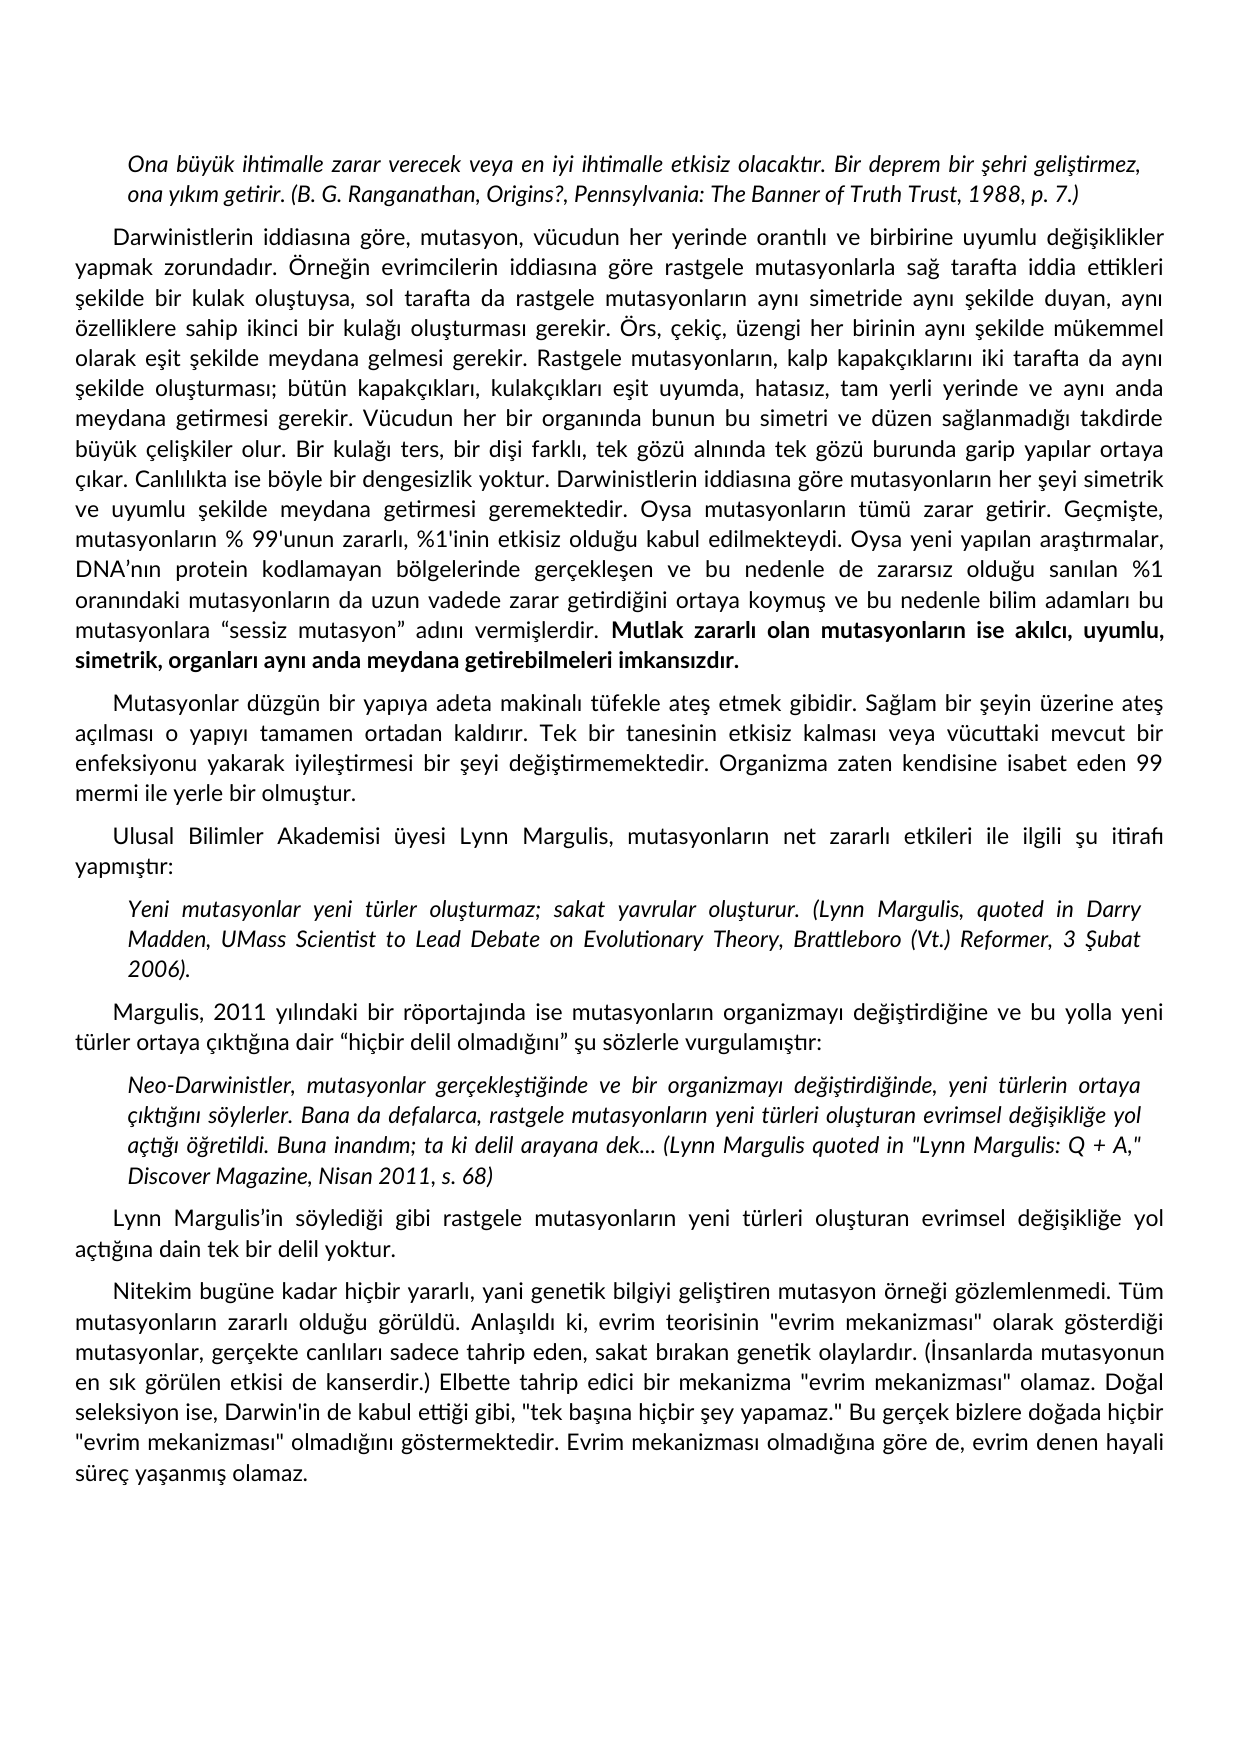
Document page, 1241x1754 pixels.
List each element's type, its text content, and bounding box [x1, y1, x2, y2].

text Darwinistlerin iddiasına göre, mutasyon, vücudun her yerinde orantılı ve birbirine uyumlu değişiklikler yapmak zorundadır. Örneğin evrimcilerin iddiasına göre rastgele mutasyonlarla sağ tarafta iddia ettikleri şekilde bir kulak oluştuysa, sol tarafta da rastgele mutasyonların aynı simetride aynı şekilde duyan, aynı özelliklere sahip ikinci bir kulağı oluşturması gerekir. Örs, çekiç, üzengi her birinin aynı şekilde mükemmel olarak eşit şekilde meydana gelmesi gerekir. Rastgele mutasyonların, kalp kapakçıklarını iki tarafta da aynı şekilde oluşturması; bütün kapakçıkları, kulakçıkları eşit uyumda, hatasız, tam yerli yerinde ve aynı anda meydana getirmesi gerekir. Vücudun her bir organında bunun bu simetri ve düzen sağlanmadığı takdirde büyük çelişkiler olur. Bir kulağı ters, bir dişi farklı, tek gözü alnında tek gözü burunda garip yapılar ortaya çıkar. Canlılıkta ise böyle bir dengesizlik yoktur. Darwinistlerin iddiasına göre mutasyonların her şeyi simetrik ve uyumlu şekilde meydana getirmesi geremektedir. Oysa mutasyonların tümü zarar getirir. Geçmişte, mutasyonların % 99'unun zararlı, %1'inin etkisiz olduğu kabul edilmekteydi. Oysa yeni yapılan araştırmalar, DNA’nın protein kodlamayan bölgelerinde gerçekleşen ve bu nedenle de zararsız olduğu sanılan %1 oranındaki mutasyonların da uzun vadede zarar getirdiğini ortaya koymuş ve bu nedenle bilim adamları bu mutasyonlara “sessiz mutasyon” adını vermişlerdir. Mutlak zararlı olan mutasyonların ise akılcı, uyumlu, simetrik, organları aynı anda meydana getirebilmeleri imkansızdır. [75, 223, 1165, 673]
text Margulis, 2011 yılındaki bir röportajında ise mutasyonların organizmayı değiştirdiğine ve bu yolla yeni türler ortaya çıktığına dair “hiçbir delil olmadığını” şu sözlerle vurgulamıştır: [75, 998, 1165, 1056]
text Neo-Darwinistler, mutasyonlar gerçekleştiğinde ve bir organizmayı değiştirdiğinde, yeni türlerin ortaya çıktığını söylerler. Bana da defalarca, rastgele mutasyonların yeni türleri oluşturan evrimsel değişikliğe yol açtığı öğretildi. Buna inandım; ta ki delil arayana dek... (Lynn Margulis quoted in "Lynn Margulis: Q + A," Discover Magazine, Nisan 2011, s. 68) [127, 1071, 1143, 1189]
text Nitekim bugüne kadar hiçbir yararlı, yani genetik bilgiyi geliştiren mutasyon örneği gözlemlenmedi. Tüm mutasyonların zararlı olduğu görüldü. Anlaşıldı ki, evrim teorisinin "evrim mekanizması" olarak gösterdiği mutasyonlar, gerçekte canlıları sadece tahrip eden, sakat bırakan genetik olaylardır. (İnsanlarda mutasyonun en sık görülen etkisi de kanserdir.) Elbette tahrip edici bir mekanizma "evrim mekanizması" olamaz. Doğal seleksiyon ise, Darwin'in de kabul ettiği gibi, "tek başına hiçbir şey yapamaz." Bu gerçek bizlere doğada hiçbir "evrim mekanizması" olmadığını göstermektedir. Evrim mekanizması olmadığına göre de, evrim denen hayali süreç yaşanmış olamaz. [75, 1277, 1165, 1486]
text Ulusal Bilimler Akademisi üyesi Lynn Margulis, mutasyonların net zararlı etkileri ile ilgili şu itirafı yapmıştır: [75, 822, 1165, 879]
text Lynn Margulis’in söylediği gibi rastgele mutasyonların yeni türleri oluşturan evrimsel değişikliğe yol açtığına dain tek bir delil yoktur. [75, 1204, 1165, 1262]
text Mutasyonlar düzgün bir yapıya adeta makinalı tüfekle ateş etmek gibidir. Sağlam bir şeyin üzerine ateş açılması o yapıyı tamamen ortadan kaldırır. Tek bir tanesinin etkisiz kalması veya vücuttaki mevcut bir enfeksiyonu yakarak iyileştirmesi bir şeyi değiştirmemektedir. Organizma zaten kendisine isabet eden 99 mermi ile yerle bir olmuştur. [75, 688, 1165, 807]
text Yeni mutasyonlar yeni türler oluşturmaz; sakat yavrular oluşturur. (Lynn Margulis, quoted in Darry Madden, UMass Scientist to Lead Debate on Evolutionary Theory, Brattleboro (Vt.) Reformer, 3 Şubat 2006). [127, 895, 1143, 983]
text Ona büyük ihtimalle zarar verecek veya en iyi ihtimalle etkisiz olacaktır. Bir deprem bir şehri geliştirmez, ona yıkım getirir. (B. G. Ranganathan, Origins?, Pennsylvania: The Banner of Truth Trust, 1988, p. 7.) [127, 150, 1143, 208]
